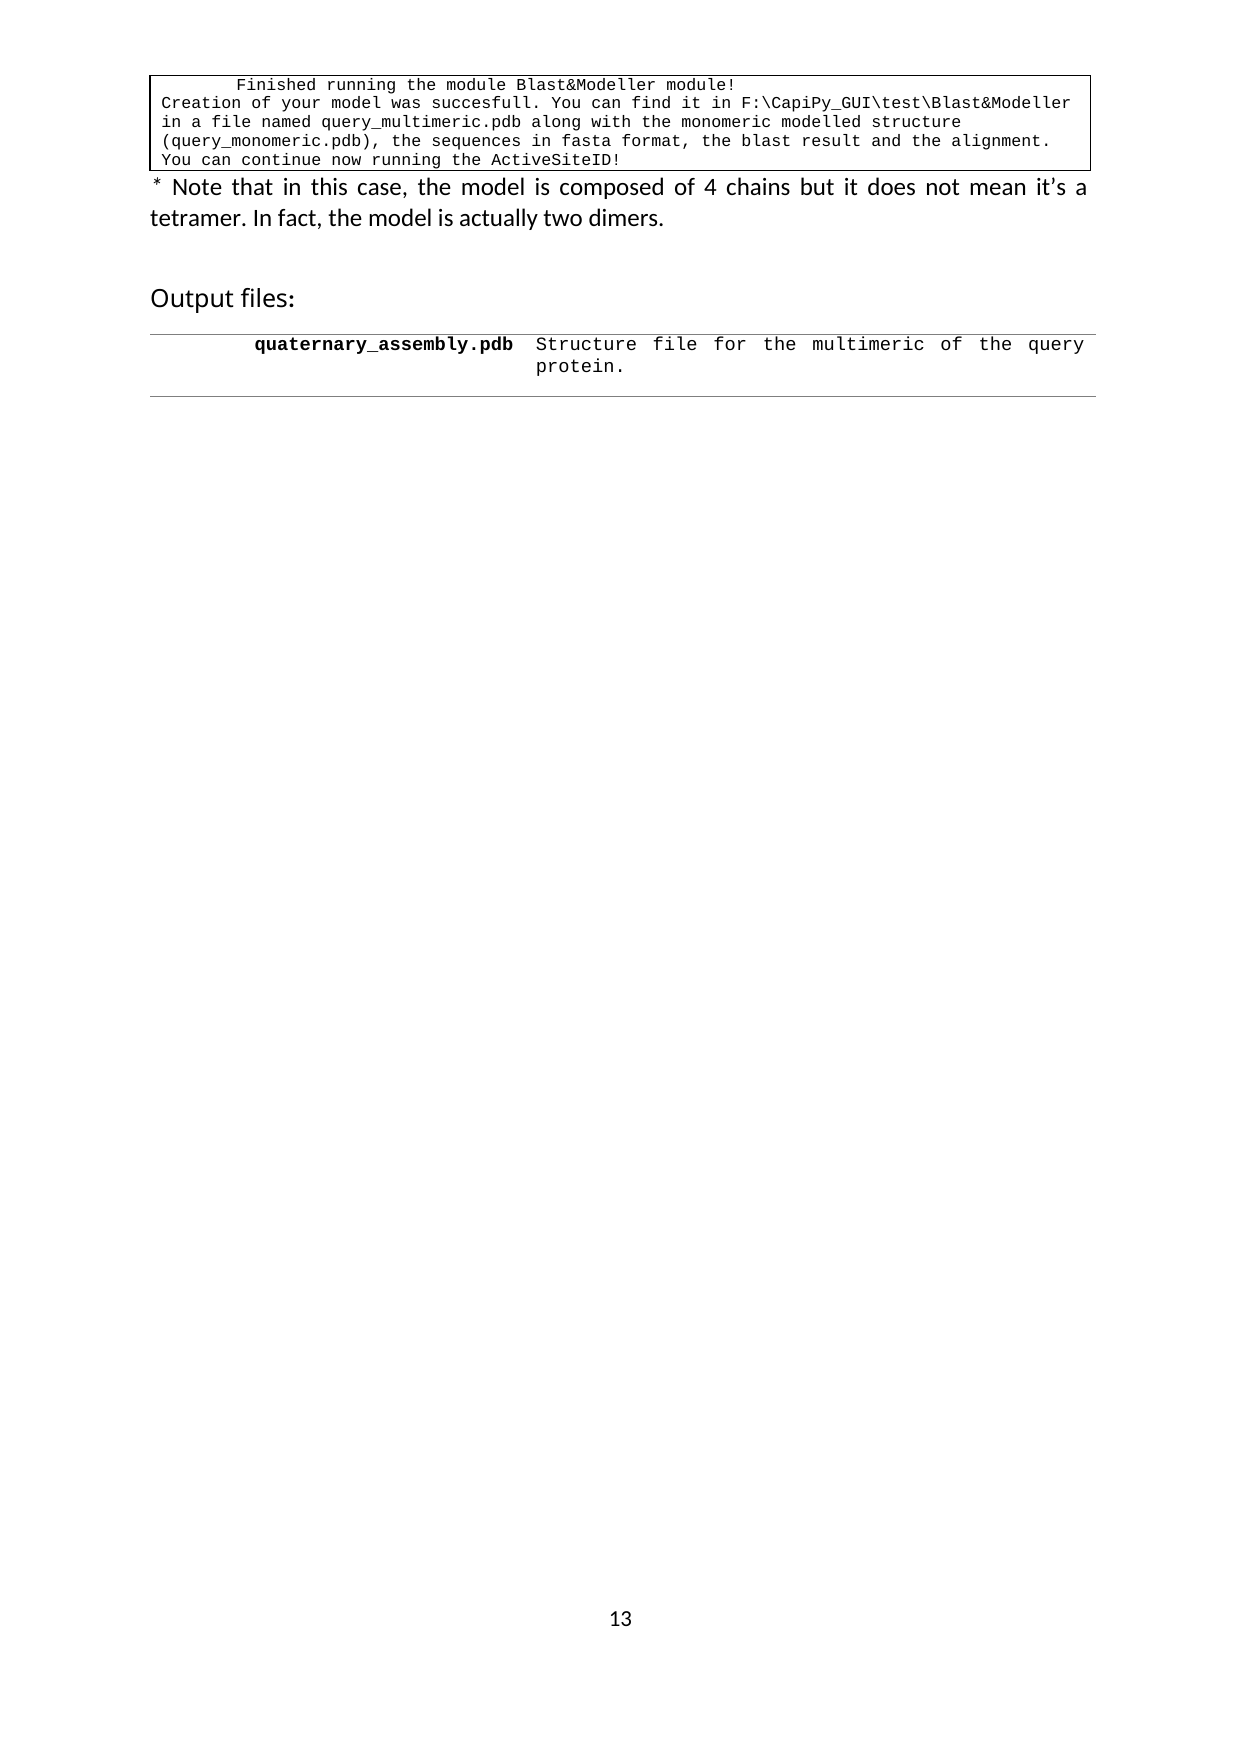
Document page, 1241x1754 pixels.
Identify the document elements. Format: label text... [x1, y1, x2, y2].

text Output files: [150, 281, 1090, 315]
table_cell Finished running the module Blast&Modeller module! Creation of your model was succesfull. You can find it in F:\CapiPy_GUI\test\Blast&Modeller in a file named query_multimeric.pdb along with the monomeric modelled structure (query_monomeric.pdb), the sequences in fasta format, the blast result and the alignment. You can continue now running the ActiveSiteID! [151, 76, 1090, 170]
table_header Structure file for the multimeric of the query protein. [524, 335, 1096, 396]
text * Note that in this case, the model is composed of 4 chains but it does not mean it’s a tetramer. In fact, the model is actually two dimers. [150, 171, 1090, 232]
table_header quaternary_assembly.pdb [150, 335, 524, 396]
